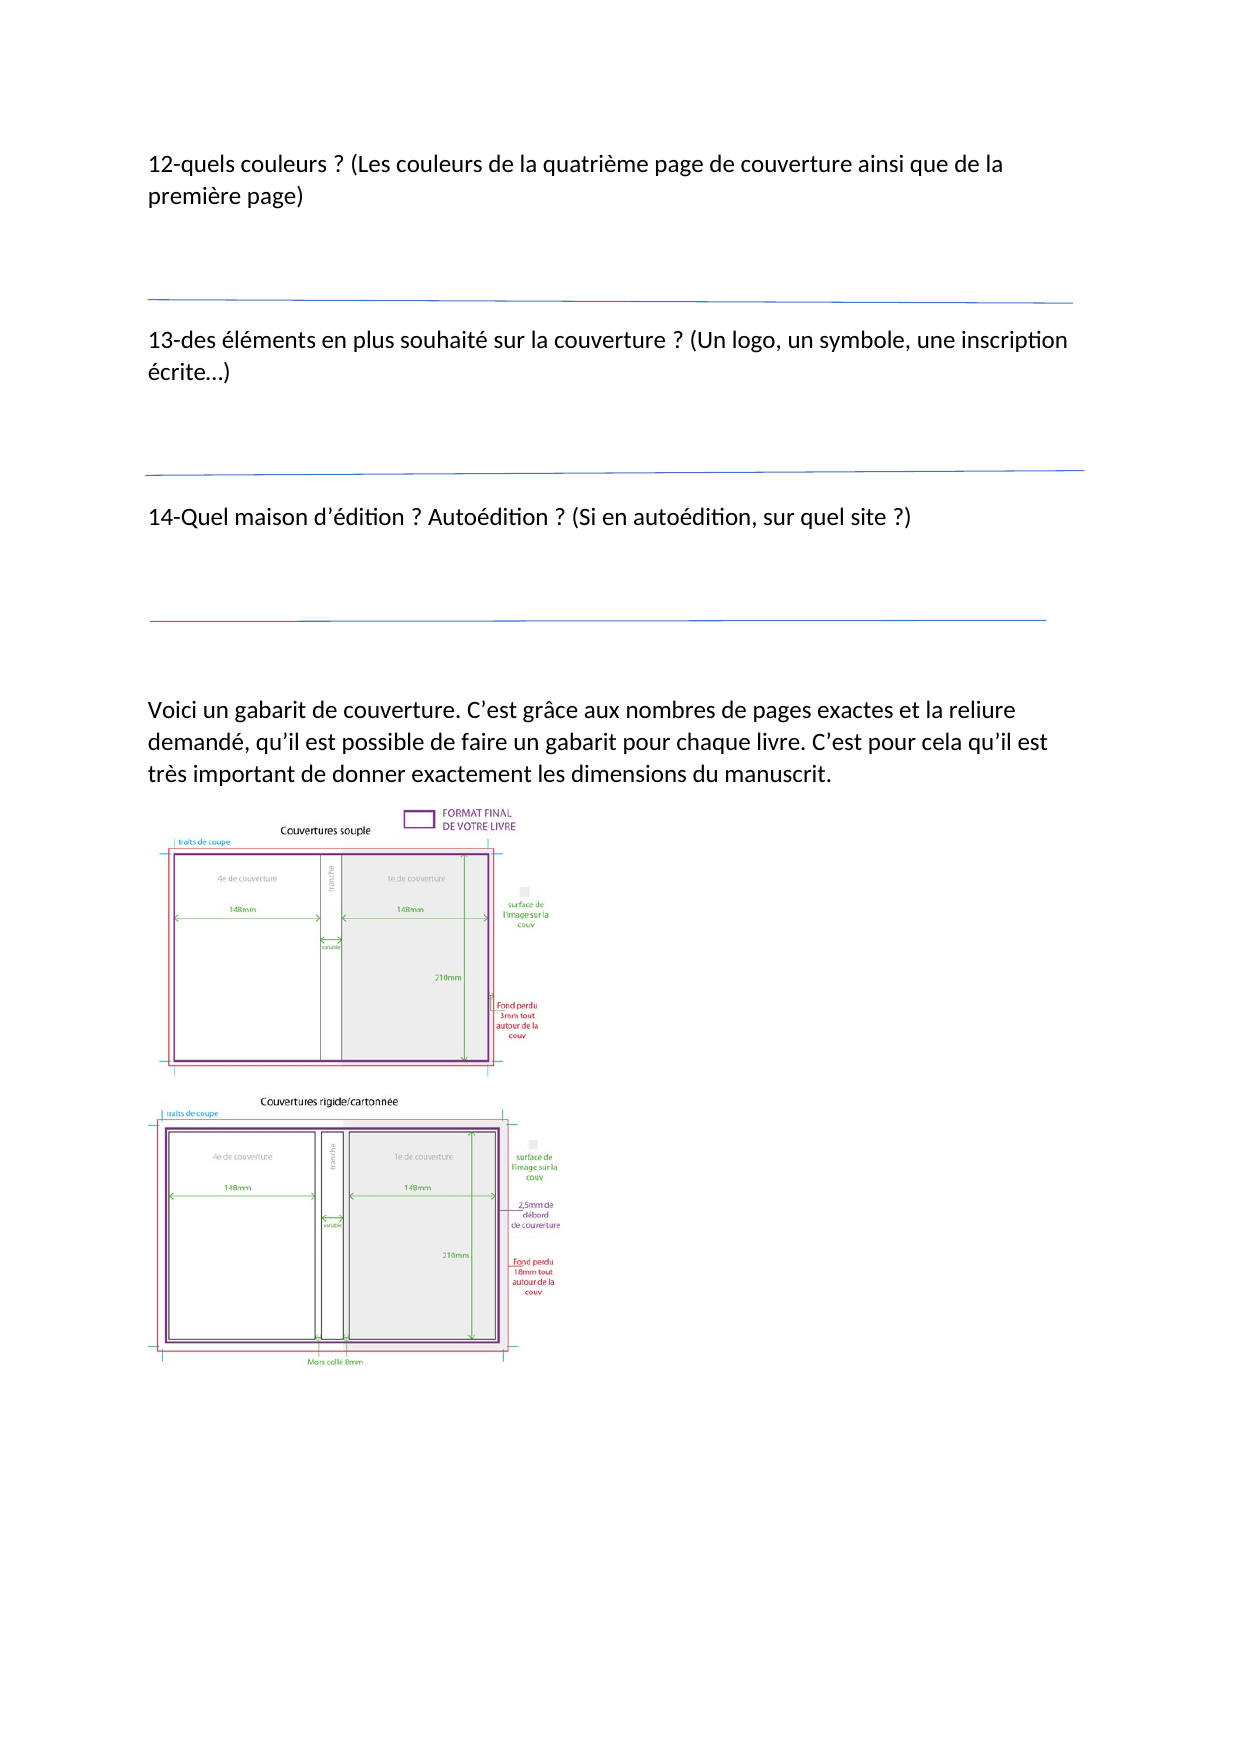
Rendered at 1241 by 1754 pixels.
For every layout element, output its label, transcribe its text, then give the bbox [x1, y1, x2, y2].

text 13-des éléments en plus souhaité sur la couverture ? (Un logo, un symbole, une inscription écrite…) [148, 324, 1092, 387]
text Voici un gabarit de couverture. C’est grâce aux nombres de pages exactes et la reliure demandé, qu’il est possible de faire un gabarit pour chaque livre. C’est pour cela qu’il est très important de donner exactement les dimensions du manuscrit. [148, 694, 1092, 789]
text 14-Quel maison d’édition ? Autoédition ? (Si en autoédition, sur quel site ?) [148, 501, 1092, 531]
text 12-quels couleurs ? (Les couleurs de la quatrième page de couverture ainsi que de la première page) [148, 148, 1092, 211]
